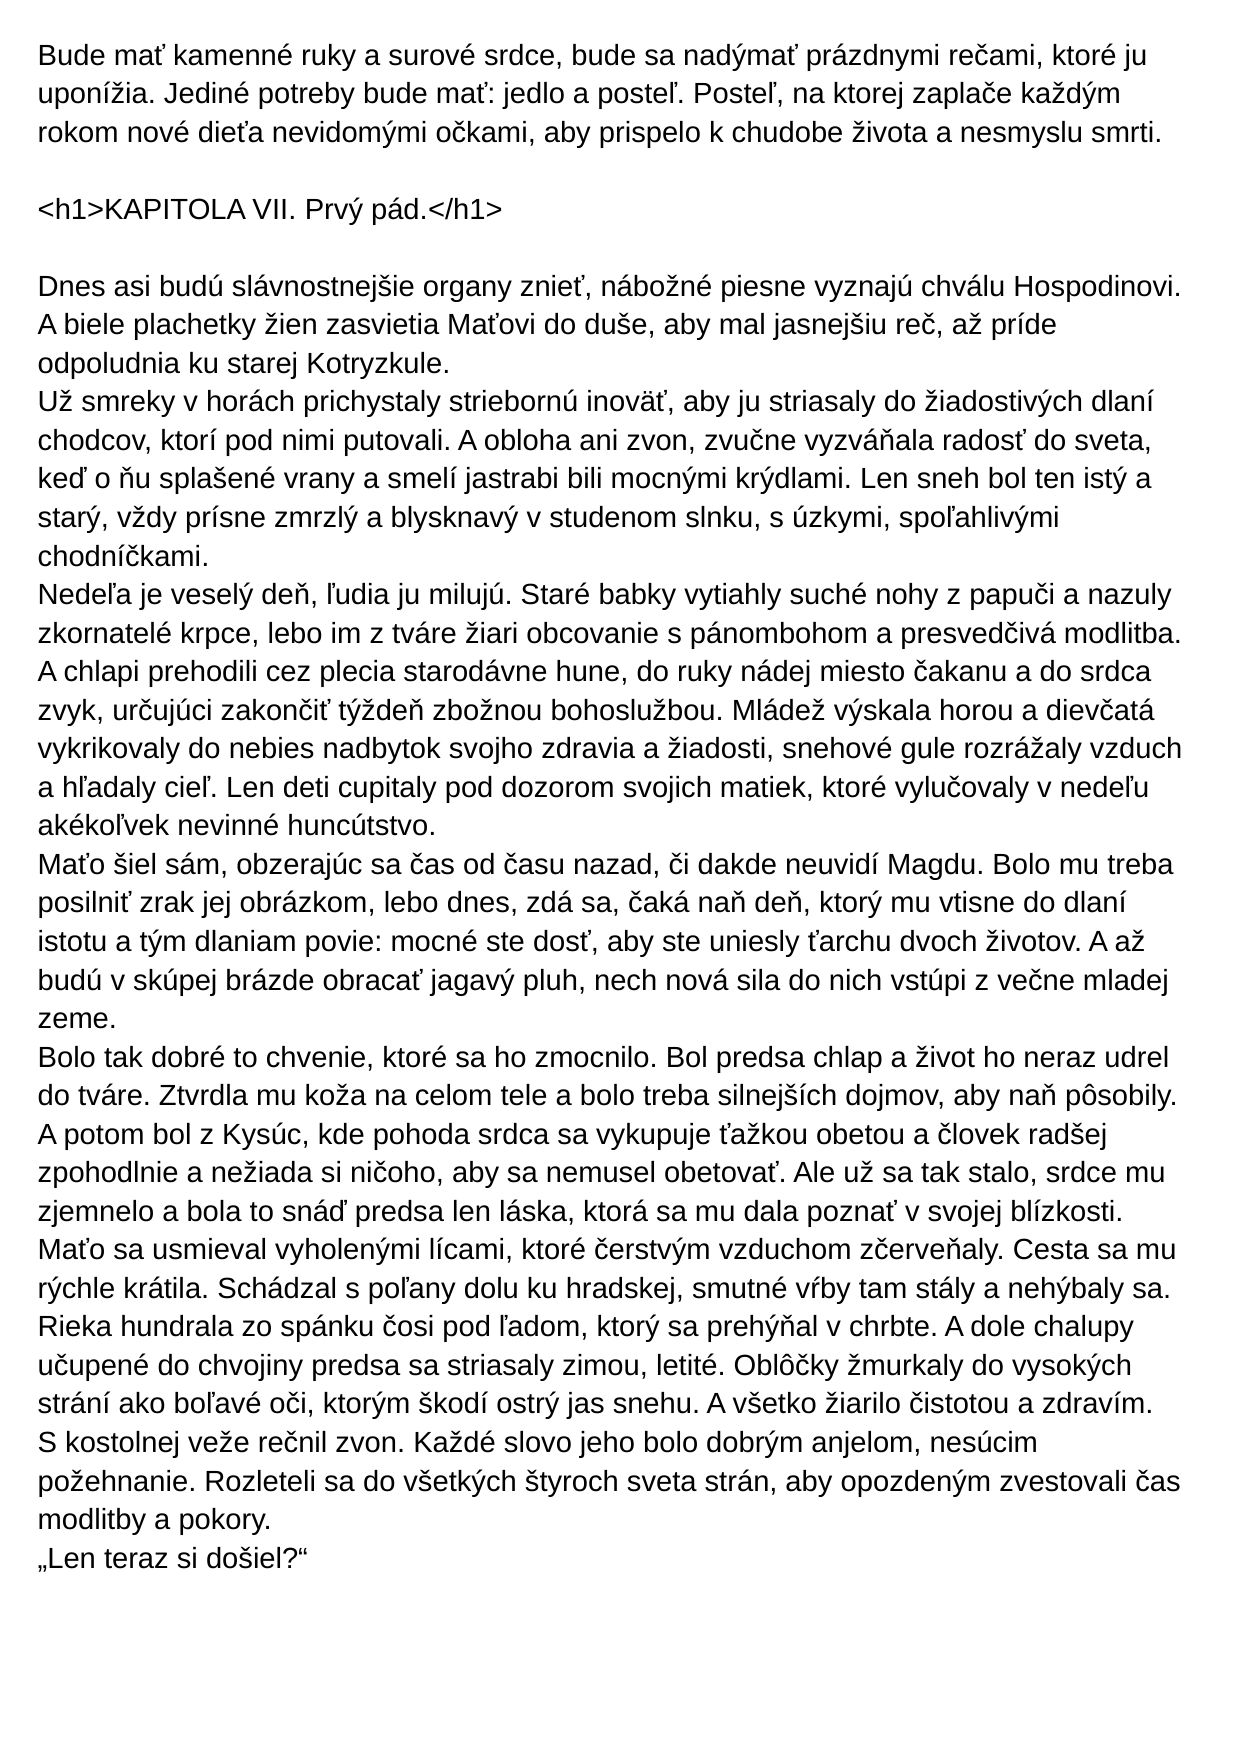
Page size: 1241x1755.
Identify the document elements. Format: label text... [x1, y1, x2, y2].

text „Len teraz si došiel?“ [37, 1541, 1203, 1574]
text S kostolnej veže rečnil zvon. Každé slovo jeho bolo dobrým anjelom, nesúcim požehnanie. Rozleteli sa do všetkých štyroch sveta strán, aby opozdeným zvestovali čas modlitby a pokory. [37, 1425, 1203, 1536]
text Bolo tak dobré to chvenie, ktoré sa ho zmocnilo. Bol predsa chlap a život ho neraz udrel do tváre. Ztvrdla mu koža na celom tele a bolo treba silnejších dojmov, aby naň pôsobily. A potom bol z Kysúc, kde pohoda srdca sa vykupuje ťažkou obetou a človek radšej zpohodlnie a nežiada si ničoho, aby sa nemusel obetovať. Ale už sa tak stalo, srdce mu zjemnelo a bola to snáď predsa len láska, ktorá sa mu dala poznať v svojej blízkosti. [37, 1039, 1203, 1227]
text Už smreky v horách prichystaly striebornú inoväť, aby ju striasaly do žiadostivých dlaní chodcov, ktorí pod nimi putovali. A obloha ani zvon, zvučne vyzváňala radosť do sveta, keď o ňu splašené vrany a smelí jastrabi bili mocnými krýdlami. Len sneh bol ten istý a starý, vždy prísne zmrzlý a blysknavý v studenom slnku, s úzkymi, spoľahlivými chodníčkami. [37, 384, 1203, 572]
text <h1>KAPITOLA VII. Prvý pád.</h1> [37, 192, 1203, 225]
text Nedeľa je veselý deň, ľudia ju milujú. Staré babky vytiahly suché nohy z papuči a nazuly zkornatelé krpce, lebo im z tváre žiari obcovanie s pánombohom a presvedčivá modlitba. A chlapi prehodili cez plecia starodávne hune, do ruky nádej miesto čakanu a do srdca zvyk, určujúci zakončiť týždeň zbožnou bohoslužbou. Mládež výskala horou a dievčatá vykrikovaly do nebies nadbytok svojho zdravia a žiadosti, snehové gule rozrážaly vzduch a hľadaly cieľ. Len deti cupitaly pod dozorom svojich matiek, ktoré vylučovaly v nedeľu akékoľvek nevinné huncútstvo. [37, 577, 1203, 842]
text Maťo šiel sám, obzerajúc sa čas od času nazad, či dakde neuvidí Magdu. Bolo mu treba posilniť zrak jej obrázkom, lebo dnes, zdá sa, čaká naň deň, ktorý mu vtisne do dlaní istotu a tým dlaniam povie: mocné ste dosť, aby ste uniesly ťarchu dvoch životov. A až budú v skúpej brázde obracať jagavý pluh, nech nová sila do nich vstúpi z večne mladej zeme. [37, 847, 1203, 1034]
text Maťo sa usmieval vyholenými lícami, ktoré čerstvým vzduchom zčerveňaly. Cesta sa mu rýchle krátila. Schádzal s poľany dolu ku hradskej, smutné vŕby tam stály a nehýbaly sa. Rieka hundrala zo spánku čosi pod ľadom, ktorý sa prehýňal v chrbte. A dole chalupy učupené do chvojiny predsa sa striasaly zimou, letité. Oblôčky žmurkaly do vysokých strání ako boľavé oči, ktorým škodí ostrý jas snehu. A všetko žiarilo čistotou a zdravím. [37, 1232, 1203, 1420]
text Bude mať kamenné ruky a surové srdce, bude sa nadýmať prázdnymi rečami, ktoré ju uponížia. Jediné potreby bude mať: jedlo a posteľ. Posteľ, na ktorej zaplače každým rokom nové dieťa nevidomými očkami, aby prispelo k chudobe života a nesmyslu smrti. [37, 37, 1203, 148]
text Dnes asi budú slávnostnejšie organy znieť, nábožné piesne vyznajú chválu Hospodinovi. A biele plachetky žien zasvietia Maťovi do duše, aby mal jasnejšiu reč, až príde odpoludnia ku starej Kotryzkule. [37, 269, 1203, 379]
